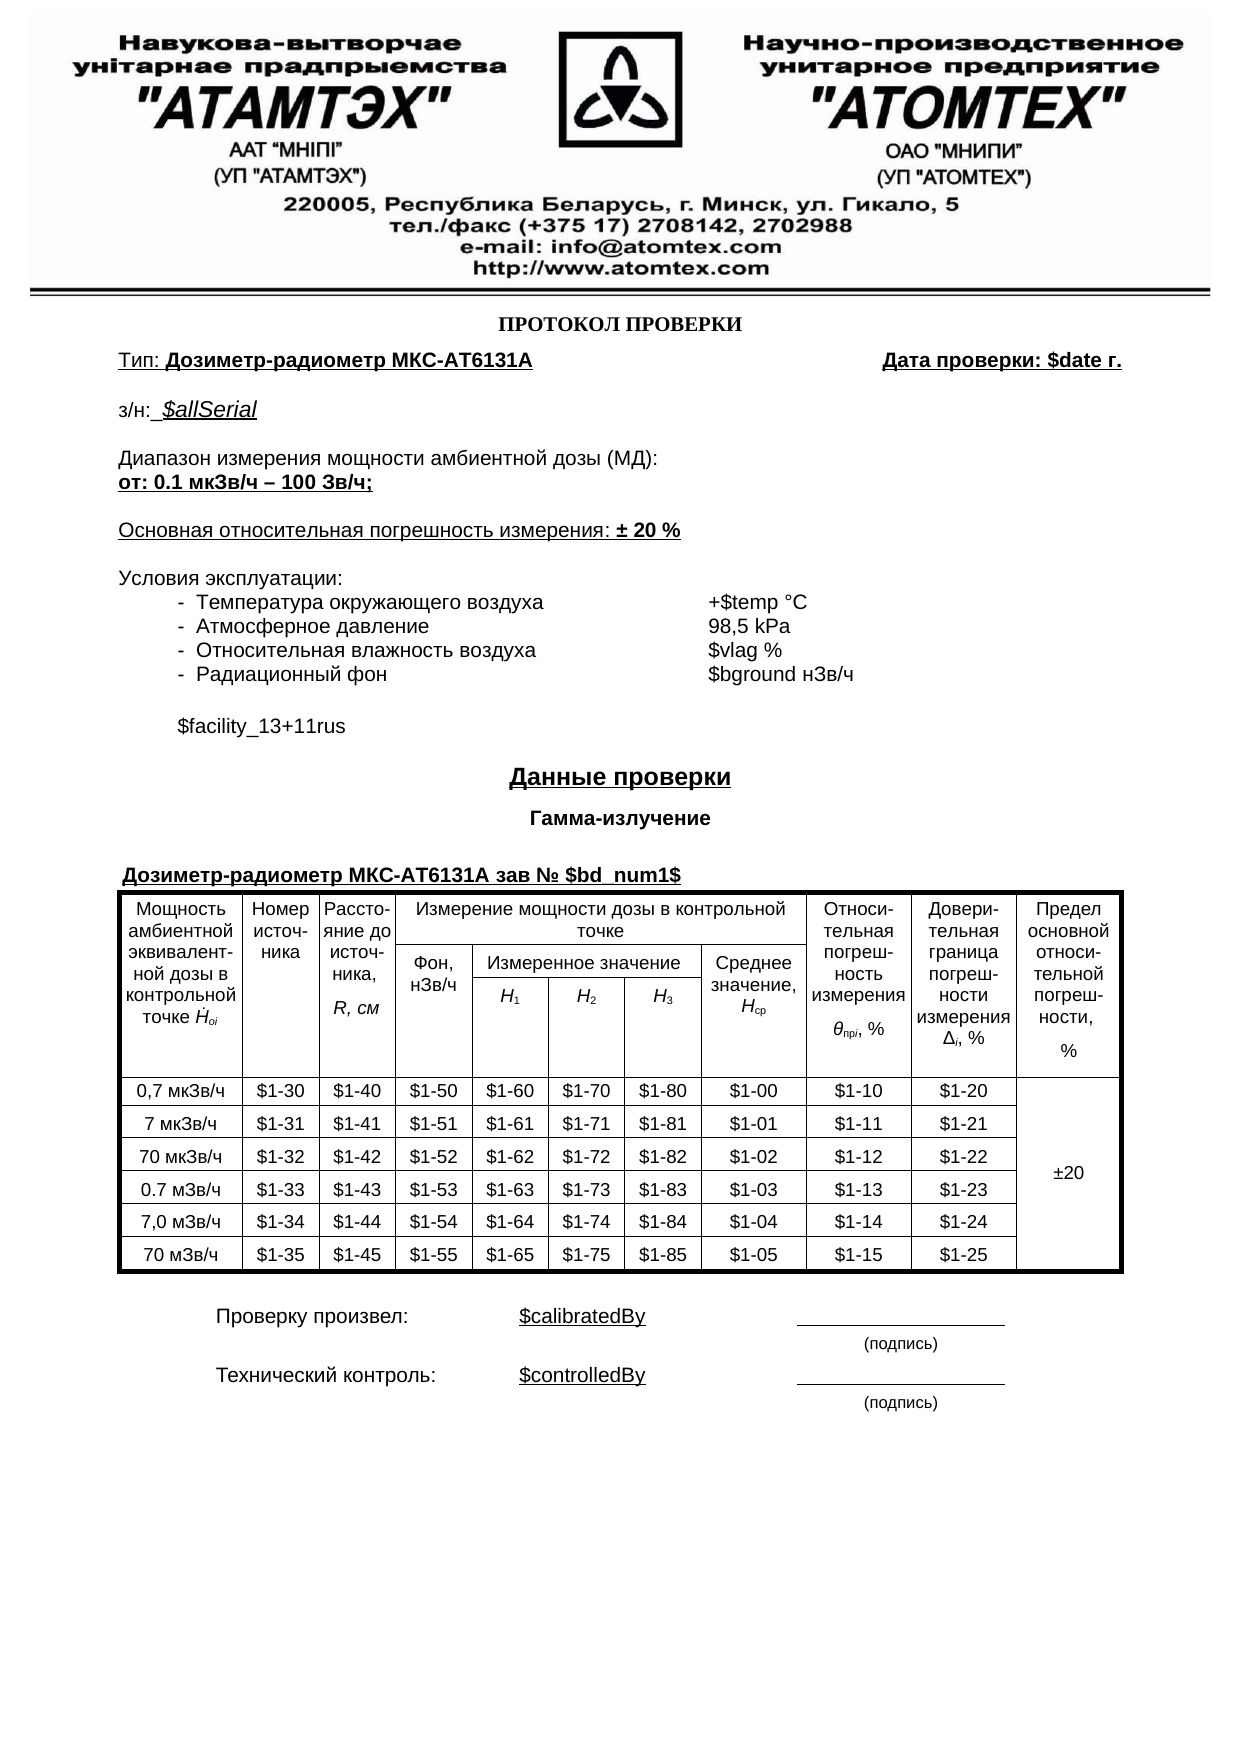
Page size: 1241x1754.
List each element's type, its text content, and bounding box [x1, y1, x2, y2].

table_cell $1-52 [396, 1138, 472, 1170]
table_cell Среднее значение, Hср [702, 945, 806, 1077]
table_cell $1-64 [473, 1204, 548, 1236]
table_cell $1-24 [912, 1204, 1016, 1236]
table_cell [771, 1358, 1030, 1393]
table_cell $1-31 [243, 1106, 319, 1137]
table_header [771, 1298, 1030, 1334]
table_cell Мощность амбиентной эквивалент-ной дозы в контрольной точке Ḣoi [122, 895, 242, 1077]
text з/н:_$allSerial [118, 396, 1122, 422]
table_cell Предел основной относи-тельной погреш-ности, % [1017, 895, 1119, 1077]
table_cell [210, 1393, 513, 1417]
table_cell $1-05 [702, 1237, 806, 1268]
table_cell $1-34 [243, 1204, 319, 1236]
table_cell $1-71 [549, 1106, 624, 1137]
text Основная относительная погрешность измерения: ± 20 % [118, 518, 1122, 542]
table_cell $1-83 [625, 1171, 701, 1203]
table_cell ±20 [1017, 1078, 1119, 1268]
table_cell $1-81 [625, 1106, 701, 1137]
table_cell $1-30 [243, 1078, 319, 1104]
table_cell $1-54 [396, 1204, 472, 1236]
table_cell $1-22 [912, 1138, 1016, 1170]
table_cell Технический контроль: [210, 1358, 513, 1393]
table_cell $1-65 [473, 1237, 548, 1268]
table_cell $1-53 [396, 1171, 472, 1203]
table_cell (подпись) [771, 1334, 1030, 1358]
table_cell $1-03 [702, 1171, 806, 1203]
table_cell $1-12 [807, 1138, 911, 1170]
table_cell 70 мкЗв/ч [122, 1138, 242, 1170]
text Тип: Дозиметр-радиометр МКС-AT6131A Дата проверки: $date г. [118, 348, 1122, 372]
table_cell $1-35 [243, 1237, 319, 1268]
table_cell H2 [549, 978, 624, 1077]
picture [29, 12, 1211, 298]
table_cell $1-85 [625, 1237, 701, 1268]
table_cell [514, 1393, 771, 1417]
table_cell $1-60 [473, 1078, 548, 1104]
table_cell $1-42 [320, 1138, 395, 1170]
table_cell Относи-тельная погреш-ность измерения θпрi, % [807, 895, 911, 1077]
table_cell $controlledBy [514, 1358, 771, 1393]
table_cell 7 мкЗв/ч [122, 1106, 242, 1137]
table_cell $1-15 [807, 1237, 911, 1268]
table_cell $1-73 [549, 1171, 624, 1203]
table_cell $1-55 [396, 1237, 472, 1268]
table_cell $1-13 [807, 1171, 911, 1203]
table_cell 0.7 мЗв/ч [122, 1171, 242, 1203]
table_cell $1-61 [473, 1106, 548, 1137]
table_cell $1-70 [549, 1078, 624, 1104]
table_cell Номер источ-ника [243, 895, 319, 1077]
table_cell $1-72 [549, 1138, 624, 1170]
table_cell $1-82 [625, 1138, 701, 1170]
table_cell $1-80 [625, 1078, 701, 1104]
table_cell $1-14 [807, 1204, 911, 1236]
table_cell $1-75 [549, 1237, 624, 1268]
text - Радиационный фон $bground нЗв/ч [177, 662, 1122, 686]
table_cell $1-33 [243, 1171, 319, 1203]
table_cell $1-10 [807, 1078, 911, 1104]
table_cell Фон, нЗв/ч [396, 945, 472, 1077]
text - Температура окружающего воздуха +$temp °C [177, 590, 1122, 614]
table_header $calibratedBy [514, 1298, 771, 1334]
table_cell H3 [625, 978, 701, 1077]
table_cell $1-43 [320, 1171, 395, 1203]
table_cell $1-02 [702, 1138, 806, 1170]
table_cell Рассто-яние до источ-ника, R, см [320, 895, 395, 1077]
table_cell Измеренное значение [473, 945, 701, 977]
text от: 0.1 мкЗв/ч – 100 Зв/ч; [118, 470, 1122, 494]
table_cell $1-74 [549, 1204, 624, 1236]
table_cell $1-11 [807, 1106, 911, 1137]
table_cell $1-00 [702, 1078, 806, 1104]
table_cell H1 [473, 978, 548, 1077]
table_cell $1-50 [396, 1078, 472, 1104]
table_cell [514, 1334, 771, 1358]
table_cell (подпись) [771, 1393, 1030, 1417]
table_cell $1-41 [320, 1106, 395, 1137]
table_cell $1-25 [912, 1237, 1016, 1268]
table_cell $1-84 [625, 1204, 701, 1236]
table_cell $1-40 [320, 1078, 395, 1104]
table_cell $1-44 [320, 1204, 395, 1236]
table_cell 7,0 мЗв/ч [122, 1204, 242, 1236]
text - Относительная влажность воздуха $vlag % [177, 638, 1122, 662]
text Диапазон измерения мощности амбиентной дозы (МД): [118, 446, 1122, 470]
table_cell $1-21 [912, 1106, 1016, 1137]
text Данные проверки [118, 762, 1122, 791]
table_cell Измерение мощности дозы в контрольной точке [396, 895, 806, 944]
table_cell $1-04 [702, 1204, 806, 1236]
table_cell 0,7 мкЗв/ч [122, 1078, 242, 1104]
table_cell $1-20 [912, 1078, 1016, 1104]
table_header Проверку произвел: [210, 1298, 513, 1334]
table_cell $1-45 [320, 1237, 395, 1268]
text Гамма-излучение [118, 805, 1122, 829]
table_cell $1-23 [912, 1171, 1016, 1203]
table_cell $1-63 [473, 1171, 548, 1203]
table_cell [210, 1334, 513, 1358]
text ПРОТОКОЛ ПРОВЕРКИ [118, 312, 1122, 336]
text Условия эксплуатации: [118, 566, 1122, 590]
table_cell $1-01 [702, 1106, 806, 1137]
table_cell 70 мЗв/ч [122, 1237, 242, 1268]
table_cell Довери-тельная граница погреш-ности измерения Δi, % [912, 895, 1016, 1077]
text $facility_13+11rus [118, 714, 1122, 738]
table_header Дозиметр-радиометр МКС-AT6131A зав № $bd_num1$ [119, 844, 1121, 889]
table_cell $1-51 [396, 1106, 472, 1137]
text - Атмосферное давление 98,5 kPa [177, 614, 1122, 638]
table_cell $1-32 [243, 1138, 319, 1170]
table_cell $1-62 [473, 1138, 548, 1170]
